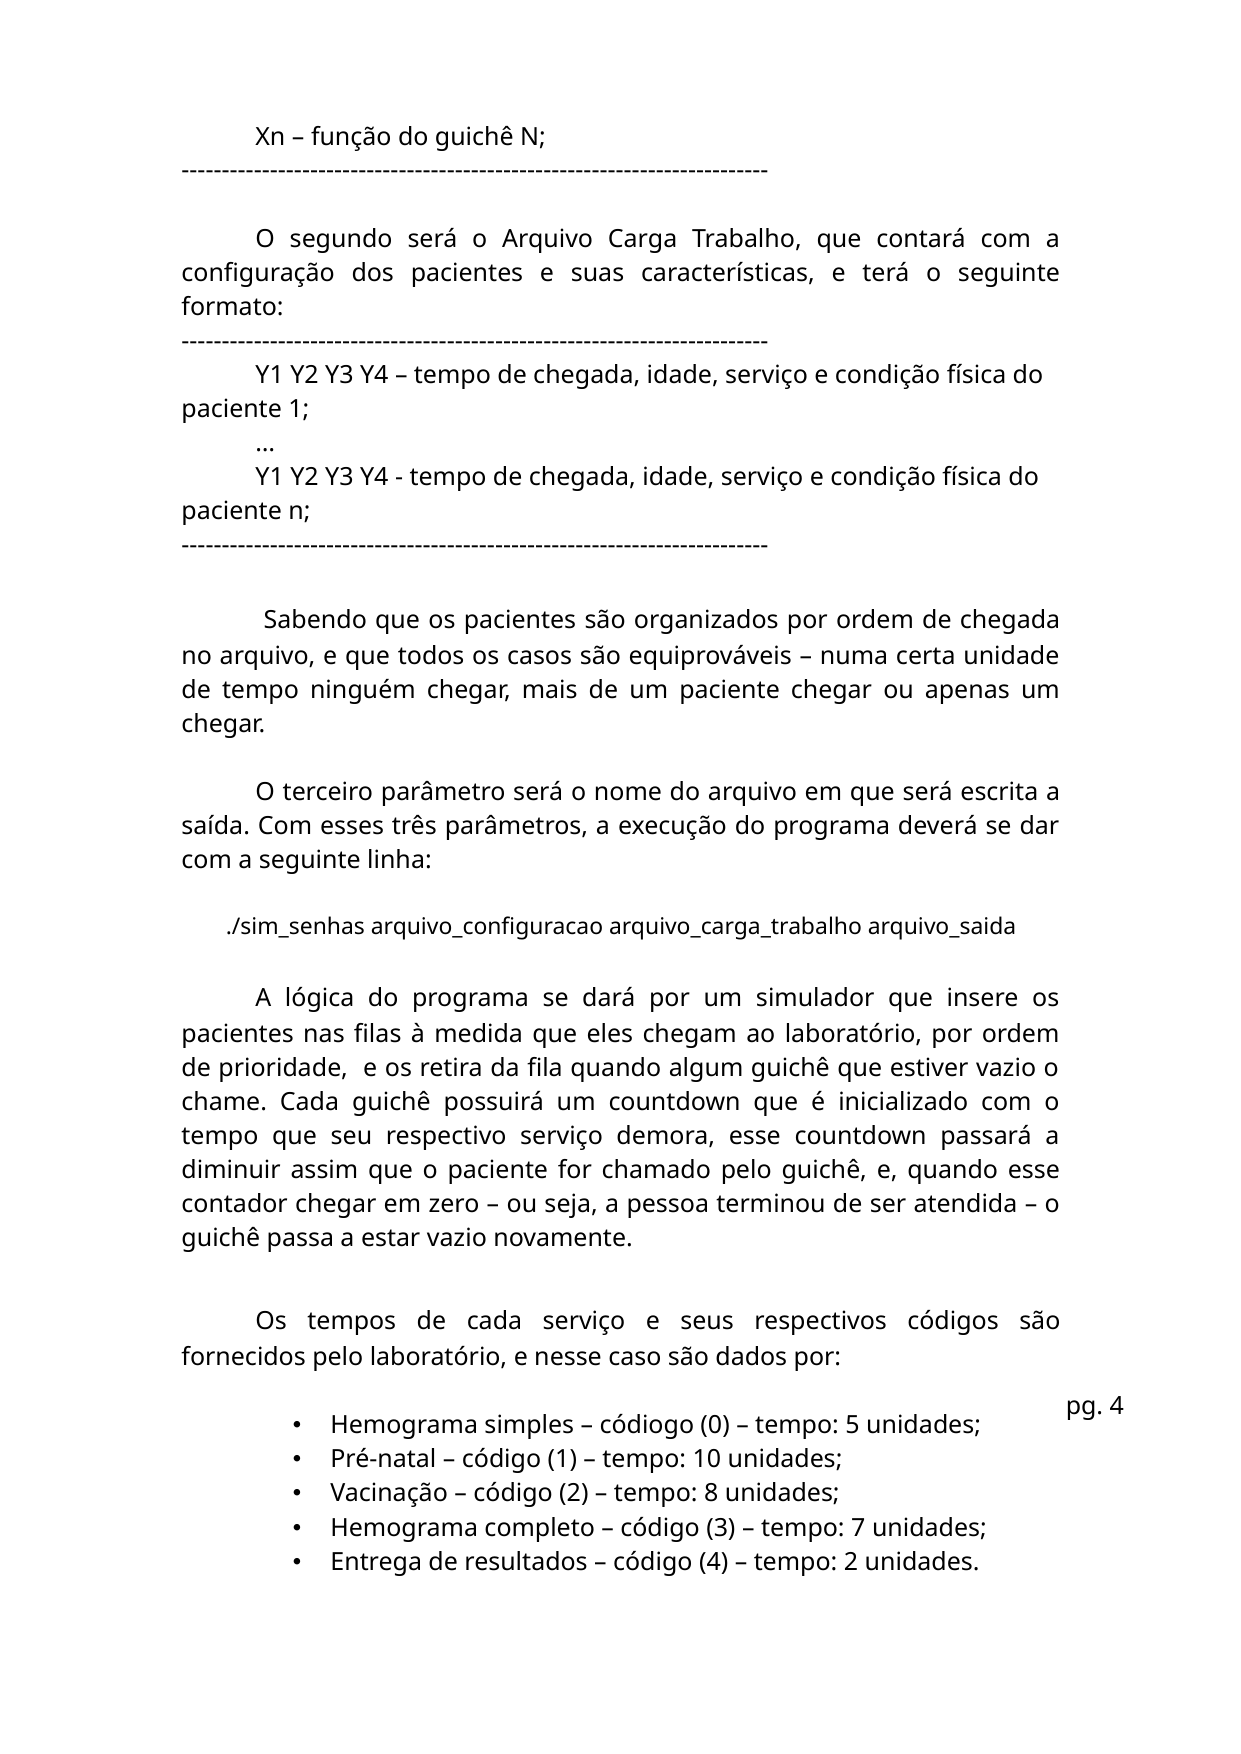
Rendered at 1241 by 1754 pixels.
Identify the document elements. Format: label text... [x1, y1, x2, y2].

text … [181, 425, 1061, 459]
text O segundo será o Arquivo Carga Trabalho, que contará com a configuração dos pacientes e suas características, e terá o seguinte formato: [181, 220, 1061, 322]
list Pré-natal – código (1) – tempo: 10 unidades; [293, 1441, 1061, 1475]
text ./sim_senhas arquivo_configuracao arquivo_carga_trabalho arquivo_saida [181, 910, 1061, 941]
list Hemograma completo – código (3) – tempo: 7 unidades; [293, 1509, 1061, 1543]
list Entrega de resultados – código (4) – tempo: 2 unidades. [293, 1543, 1061, 1577]
text ------------------------------------------------------------------------- [181, 152, 1061, 186]
text Y1 Y2 Y3 Y4 – tempo de chegada, idade, serviço e condição física do paciente 1; [181, 357, 1061, 425]
list Hemograma simples – códiogo (0) – tempo: 5 unidades; [293, 1407, 1061, 1441]
text Os tempos de cada serviço e seus respectivos códigos são fornecidos pelo laboratório, e nesse caso são dados por: [181, 1296, 1061, 1373]
text Sabendo que os pacientes são organizados por ordem de chegada no arquivo, e que todos os casos são equiprováveis – numa certa unidade de tempo ninguém chegar, mais de um paciente chegar ou apenas um chegar. [181, 595, 1061, 740]
text O terceiro parâmetro será o nome do arquivo em que será escrita a saída. Com esses três parâmetros, a execução do programa deverá se dar com a seguinte linha: [181, 774, 1061, 876]
text Y1 Y2 Y3 Y4 - tempo de chegada, idade, serviço e condição física do paciente n; [181, 459, 1061, 527]
text A lógica do programa se dará por um simulador que insere os pacientes nas filas à medida que eles chegam ao laboratório, por ordem de prioridade, e os retira da fila quando algum guichê que estiver vazio o chame. Cada guichê possuirá um countdown que é inicializado com o tempo que seu respectivo serviço demora, esse countdown passará a diminuir assim que o paciente for chamado pelo guichê, e, quando esse contador chegar em zero – ou seja, a pessoa terminou de ser atendida – o guichê passa a estar vazio novamente. [181, 973, 1061, 1254]
text ------------------------------------------------------------------------- [181, 527, 1061, 561]
text ------------------------------------------------------------------------- [181, 322, 1061, 357]
text Xn – função do guichê N; [181, 118, 1061, 152]
list Vacinação – código (2) – tempo: 8 unidades; [293, 1475, 1061, 1509]
